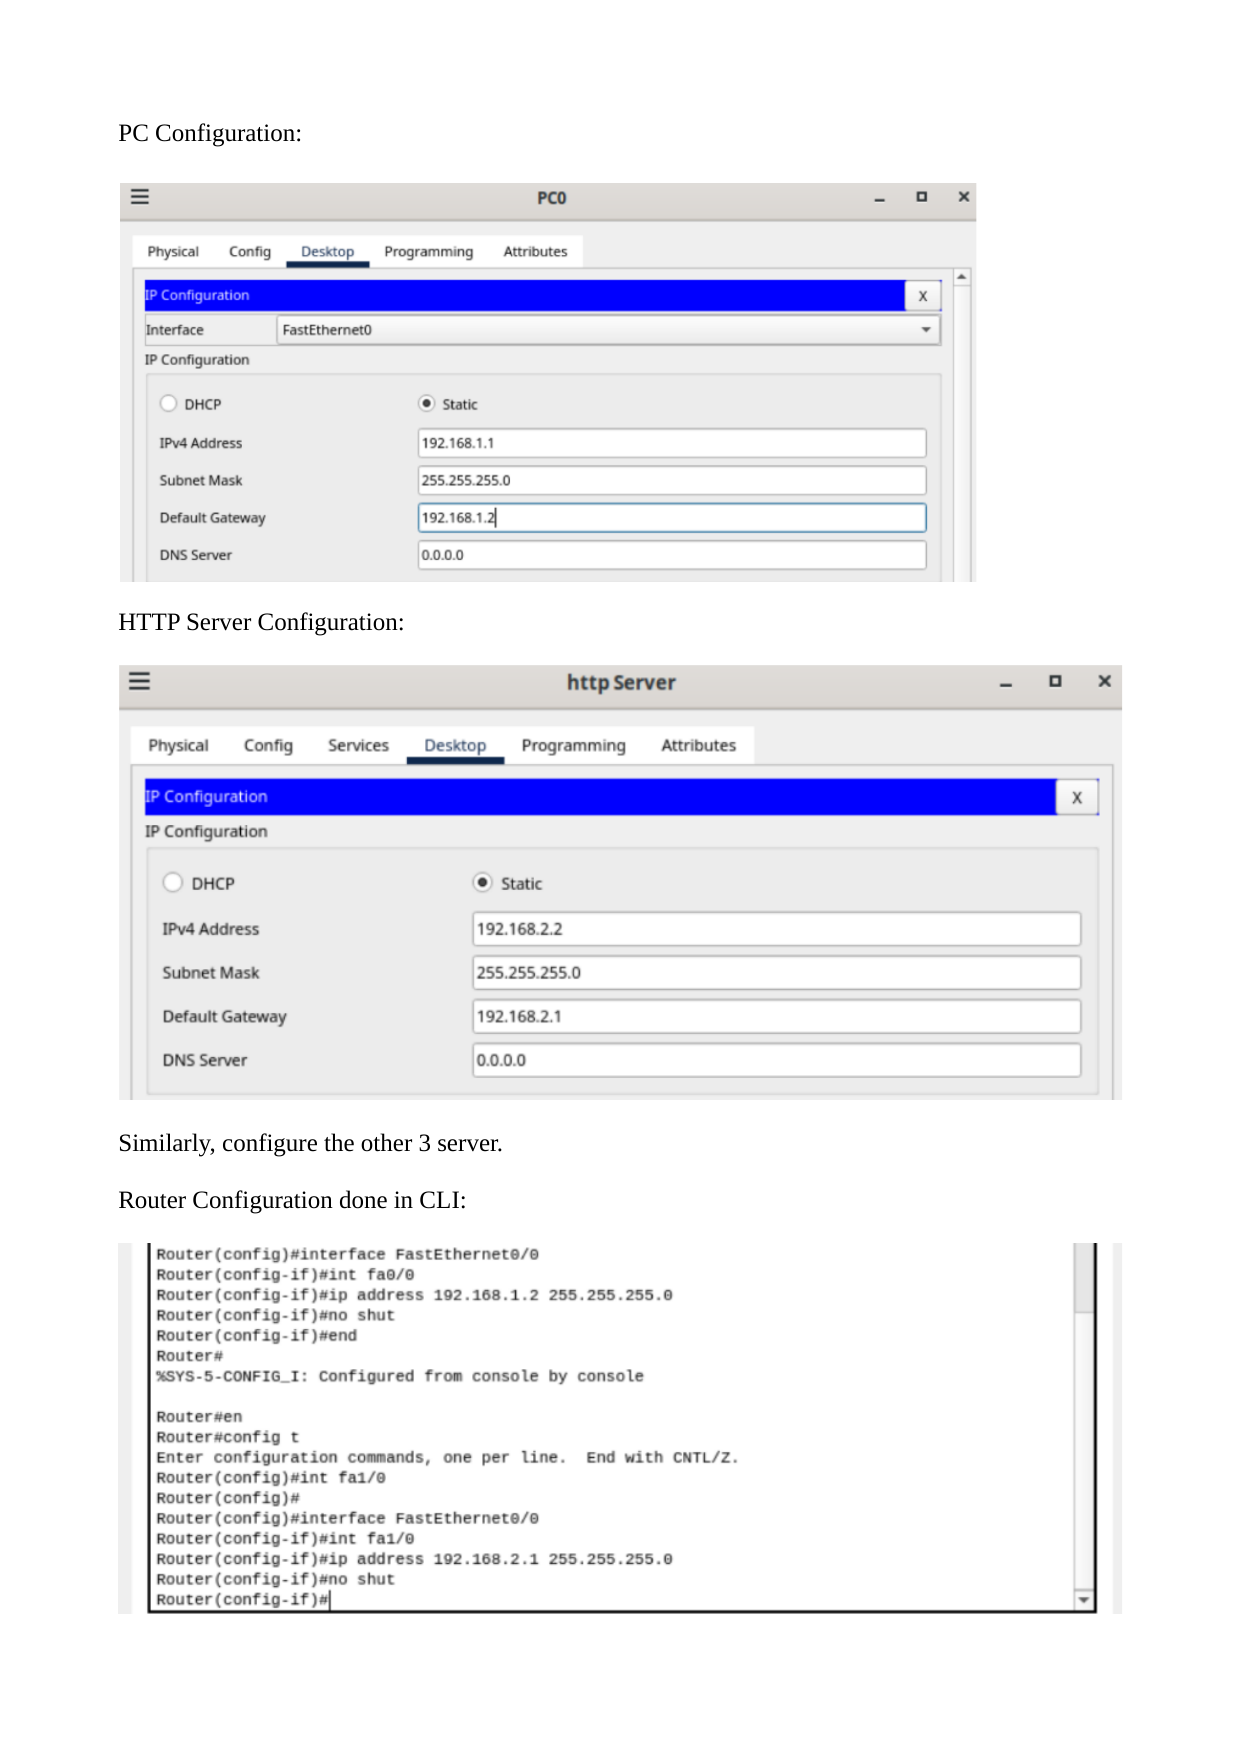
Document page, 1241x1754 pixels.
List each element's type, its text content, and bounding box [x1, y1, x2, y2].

text Router Configuration done in CLI: [118, 1186, 1122, 1214]
text Similarly, configure the other 3 server. [118, 1128, 1122, 1157]
text HTTP Server Configuration: [118, 607, 1122, 636]
picture [118, 664, 1123, 1100]
text PC Configuration: [118, 118, 1122, 147]
picture [120, 183, 977, 582]
picture [118, 1243, 1123, 1614]
